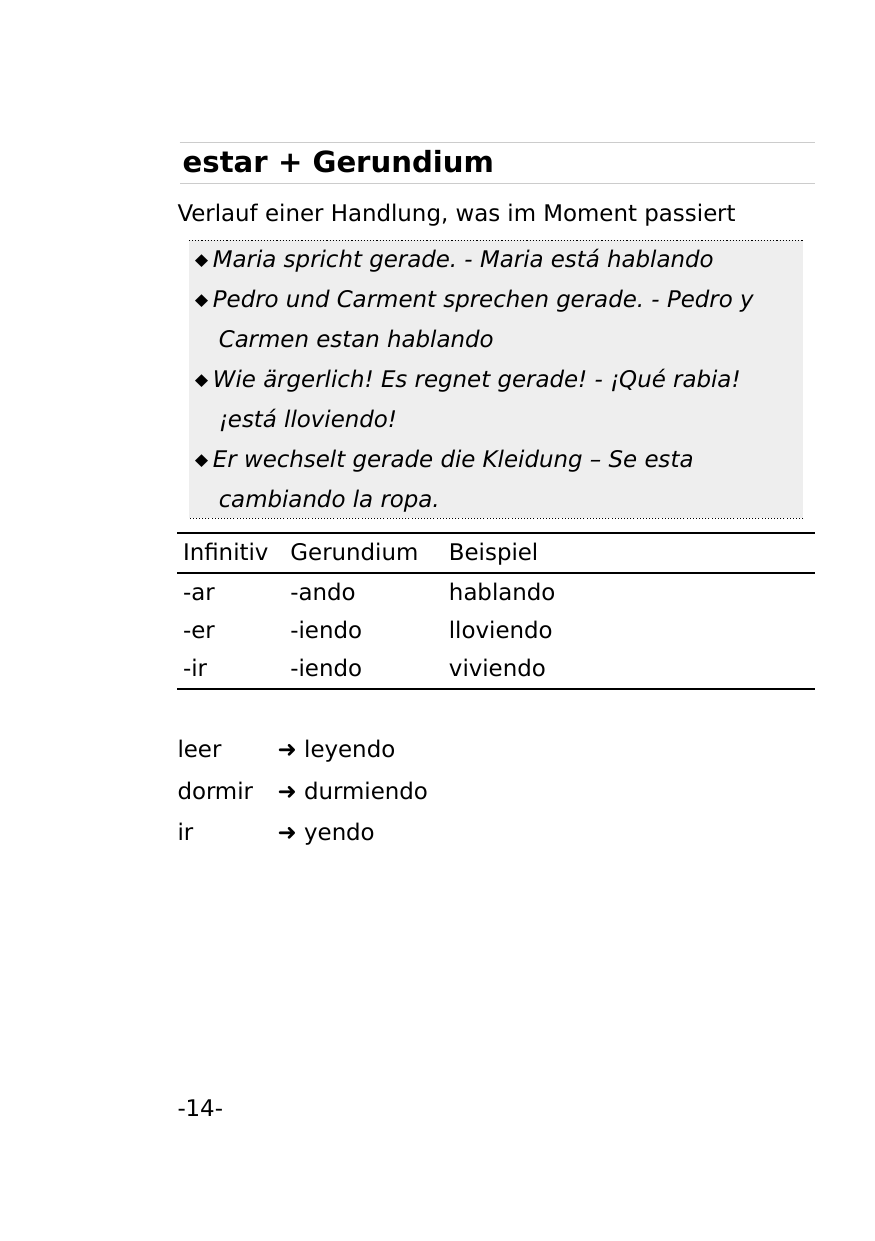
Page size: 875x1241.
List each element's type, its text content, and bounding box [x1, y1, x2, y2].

list Wie ärgerlich! Es regnet gerade! - ¡Qué rabia! ¡está lloviendo! [189, 360, 803, 432]
list Maria spricht gerade. - Maria está hablando [189, 240, 803, 272]
list Pedro und Carment sprechen gerade. - Pedro y Carmen estan hablando [189, 280, 803, 352]
table_cell -ir [177, 650, 284, 688]
table_cell -iendo [284, 650, 443, 688]
list Er wechselt gerade die Kleidung – Se esta cambiando la ropa. [189, 440, 803, 518]
table_header Infinitiv [177, 534, 284, 572]
table_header ➜ leyendo [278, 737, 536, 778]
table_cell -iendo [284, 612, 443, 650]
table_cell hablando [443, 574, 815, 612]
text Verlauf einer Handlung, was im Moment passiert [177, 200, 815, 226]
table_header Gerundium [284, 534, 443, 572]
table_cell -ar [177, 574, 284, 612]
subtitle estar + Gerundium [179, 143, 815, 183]
table_cell -er [177, 612, 284, 650]
table_cell ➜ durmiendo [278, 778, 536, 819]
table_header Beispiel [443, 534, 815, 572]
table_cell ir [177, 819, 277, 860]
table_cell ➜ yendo [278, 819, 536, 860]
table_cell -ando [284, 574, 443, 612]
table_cell dormir [177, 778, 277, 819]
table_header leer [177, 737, 277, 778]
table_cell lloviendo [443, 612, 815, 650]
table_cell viviendo [443, 650, 815, 688]
